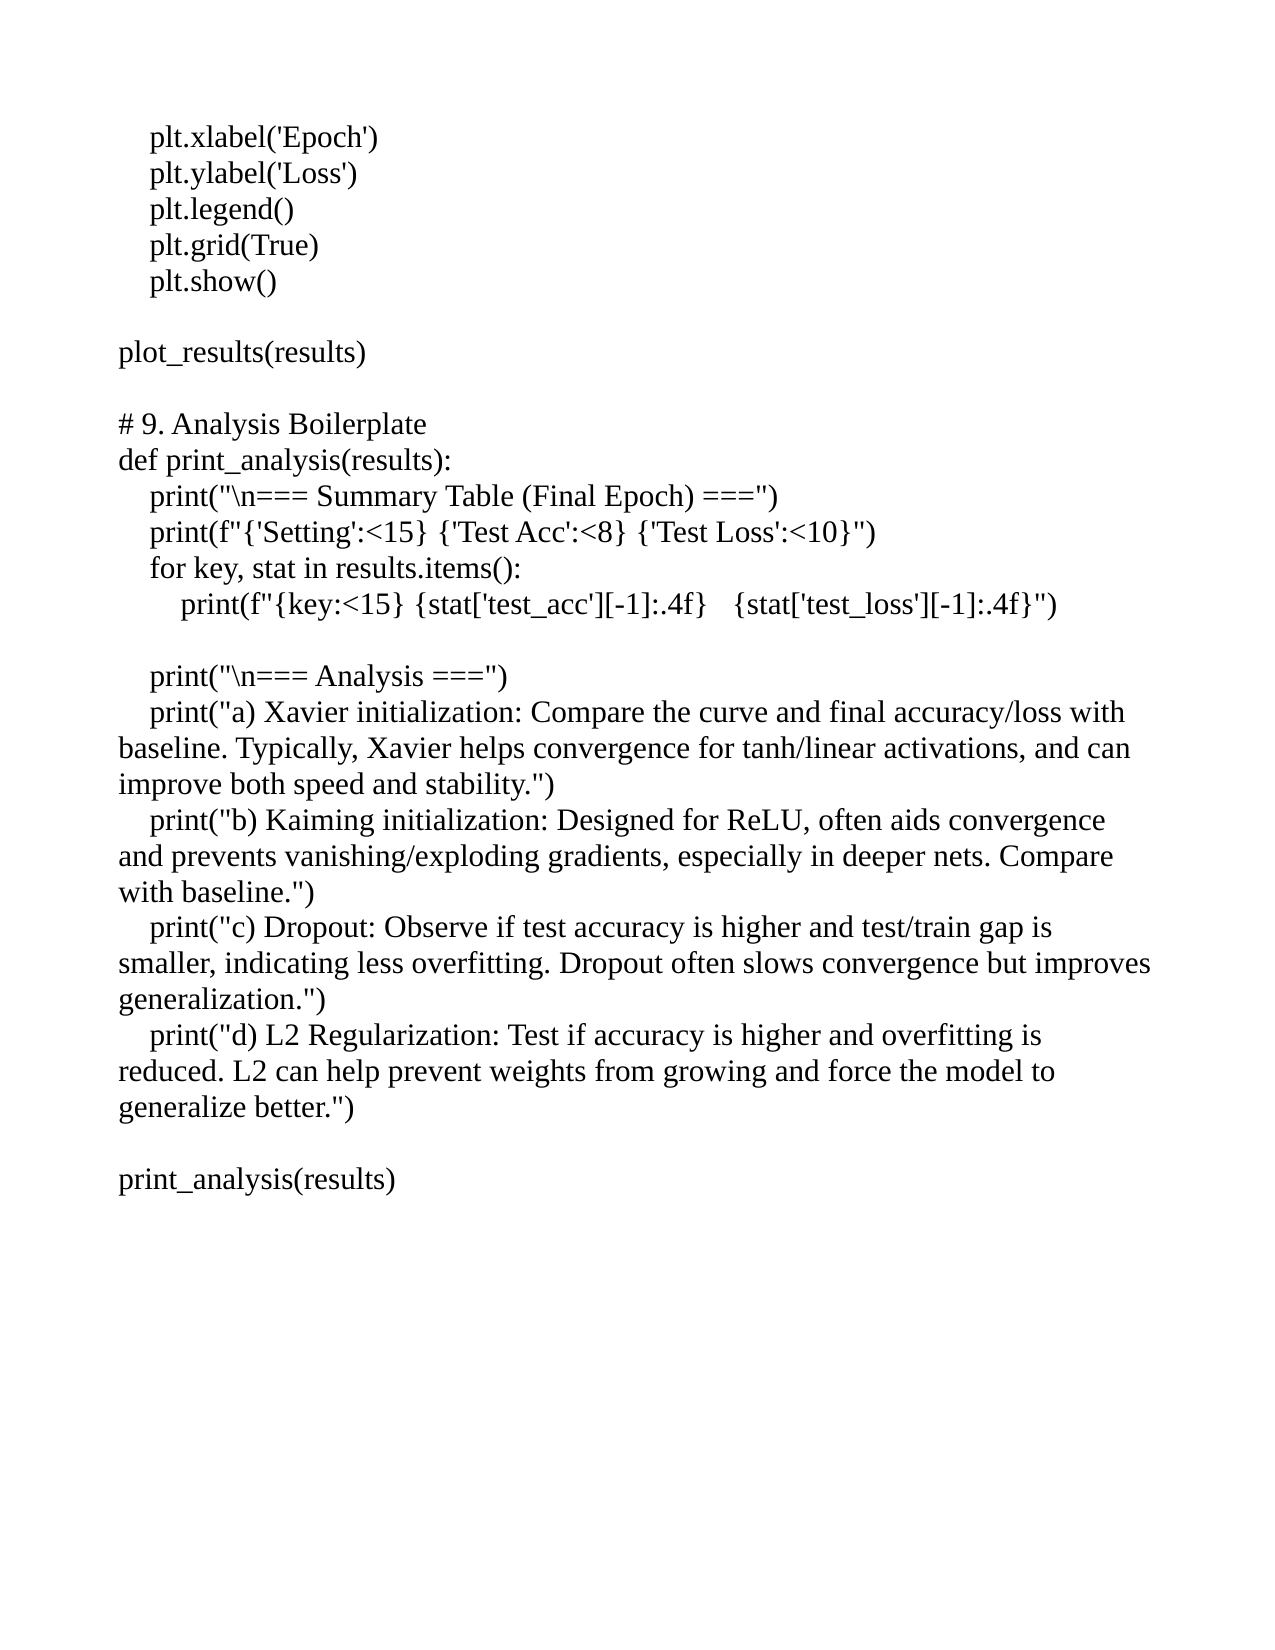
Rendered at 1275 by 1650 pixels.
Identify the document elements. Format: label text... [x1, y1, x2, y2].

text plot_results(results) [118, 334, 1157, 370]
text print("a) Xavier initialization: Compare the curve and final accuracy/loss with baseline. Typically, Xavier helps convergence for tanh/linear activations, and can improve both speed and stability.") [118, 693, 1157, 801]
text plt.show() [118, 262, 1157, 298]
text print("b) Kaiming initialization: Designed for ReLU, often aids convergence and prevents vanishing/exploding gradients, especially in deeper nets. Compare with baseline.") [118, 801, 1157, 909]
text print("d) L2 Regularization: Test if accuracy is higher and overfitting is reduced. L2 can help prevent weights from growing and force the model to generalize better.") [118, 1017, 1157, 1124]
text print_analysis(results) [118, 1160, 1157, 1196]
text print("\n=== Analysis ===") [118, 657, 1157, 693]
text print(f"{'Setting':<15} {'Test Acc':<8} {'Test Loss':<10}") [118, 513, 1157, 549]
text plt.grid(True) [118, 226, 1157, 262]
text print("\n=== Summary Table (Final Epoch) ===") [118, 477, 1157, 513]
text plt.xlabel('Epoch') [118, 118, 1157, 154]
text print(f"{key:<15} {stat['test_acc'][-1]:.4f} {stat['test_loss'][-1]:.4f}") [118, 585, 1157, 621]
text plt.ylabel('Loss') [118, 154, 1157, 190]
text # 9. Analysis Boilerplate [118, 406, 1157, 442]
text print("c) Dropout: Observe if test accuracy is higher and test/train gap is smaller, indicating less overfitting. Dropout often slows convergence but improves generalization.") [118, 909, 1157, 1017]
text for key, stat in results.items(): [118, 549, 1157, 585]
text plt.legend() [118, 190, 1157, 226]
text def print_analysis(results): [118, 442, 1157, 477]
